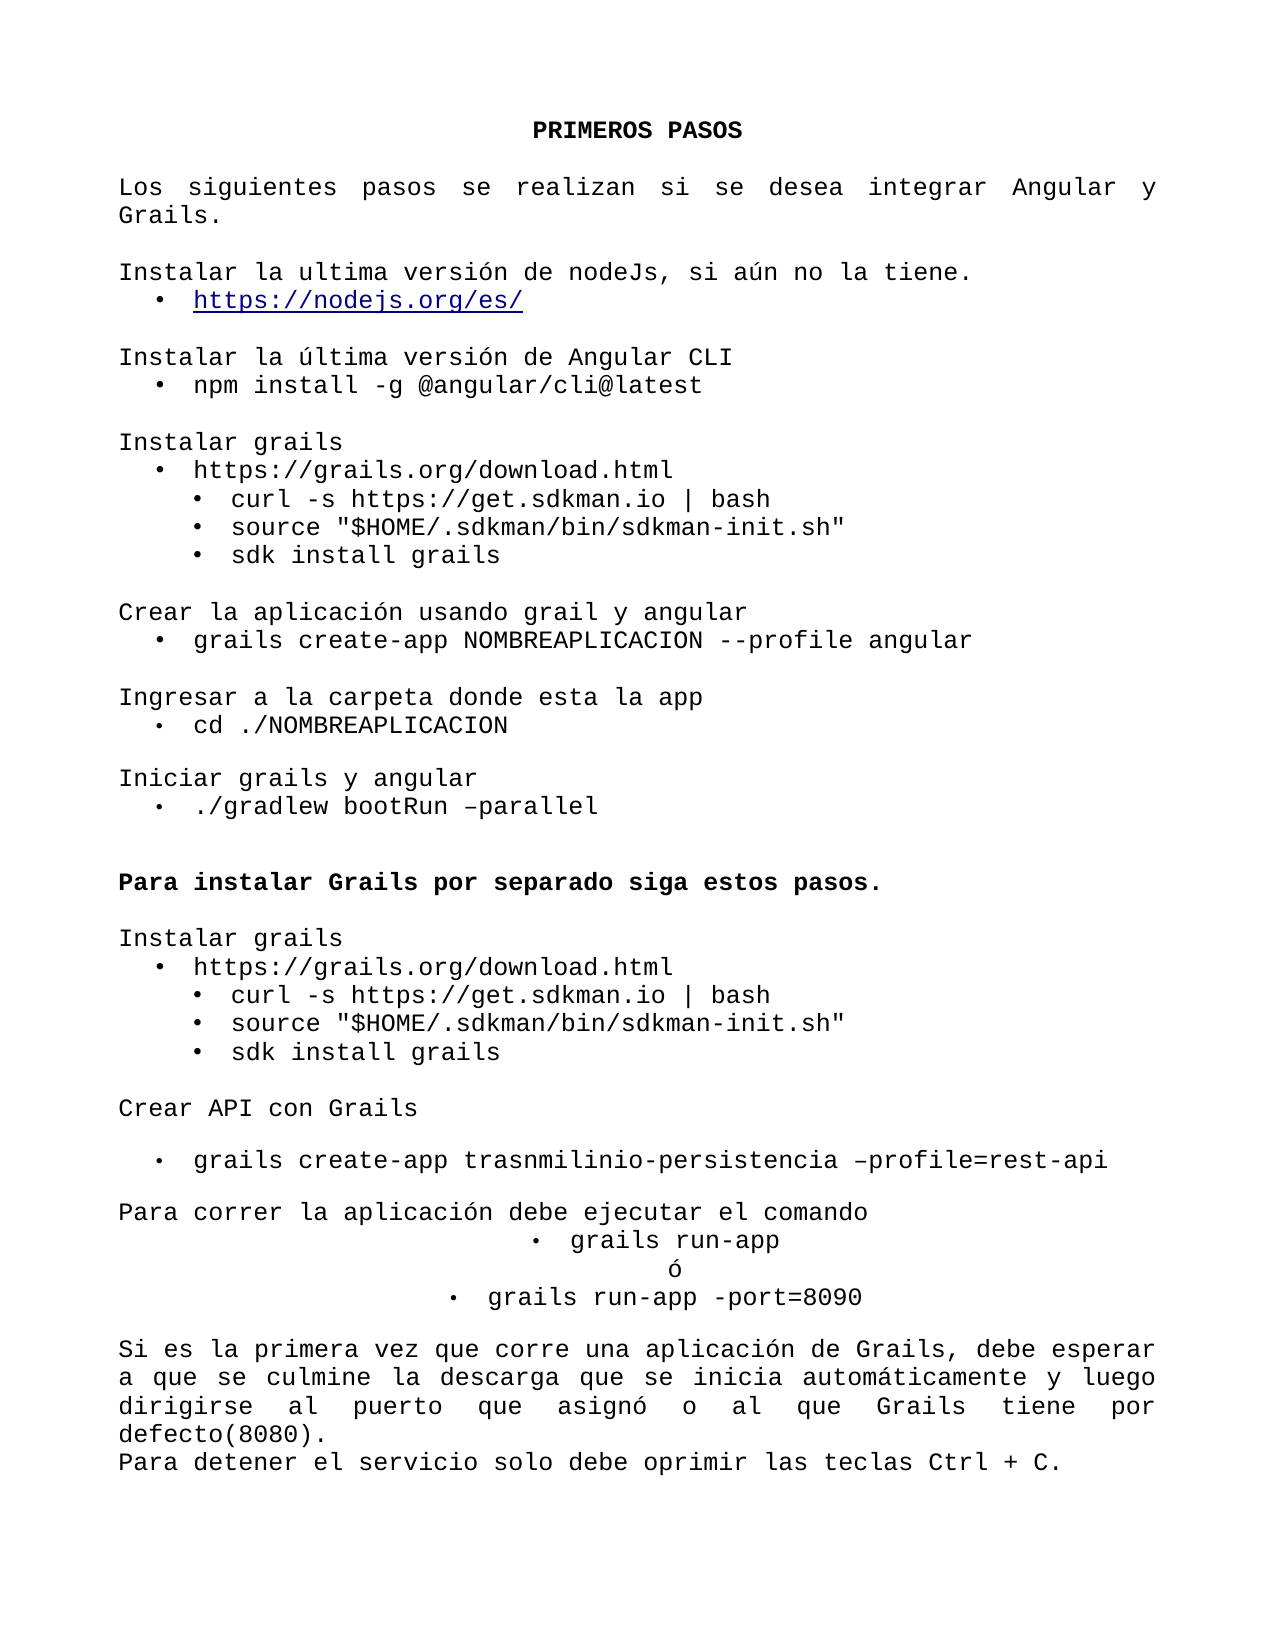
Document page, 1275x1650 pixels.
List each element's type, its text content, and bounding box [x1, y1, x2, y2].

list cd ./NOMBREAPLICACION [156, 713, 1157, 741]
list ó [156, 1256, 1157, 1285]
list ./gradlew bootRun –parallel [156, 793, 1157, 822]
list source "$HOME/.sdkman/bin/sdkman-init.sh" [193, 1011, 1157, 1039]
list grails run-app -port=8090 [156, 1285, 1157, 1313]
list curl -s https://get.sdkman.io | bash [193, 982, 1157, 1011]
text PRIMEROS PASOS [118, 118, 1157, 146]
list https://grails.org/download.html [156, 458, 1157, 486]
text Para detener el servicio solo debe oprimir las teclas Ctrl + C. [118, 1450, 1157, 1478]
list sdk install grails [193, 543, 1157, 571]
text Los siguientes pasos se realizan si se desea integrar Angular y Grails. [118, 175, 1157, 231]
list sdk install grails [193, 1039, 1157, 1067]
text Crear API con Grails [118, 1096, 1157, 1124]
list curl -s https://get.sdkman.io | bash [193, 486, 1157, 515]
text Instalar la última versión de Angular CLI [118, 345, 1157, 373]
list https://grails.org/download.html [156, 954, 1157, 982]
text Ingresar a la carpeta donde esta la app [118, 685, 1157, 713]
text Para correr la aplicación debe ejecutar el comando [118, 1200, 1157, 1228]
text Para instalar Grails por separado siga estos pasos. [118, 869, 1157, 897]
text Instalar grails [118, 430, 1157, 458]
text Instalar la ultima versión de nodeJs, si aún no la tiene. [118, 260, 1157, 288]
list https://nodejs.org/es/ [156, 288, 1157, 316]
list npm install -g @angular/cli@latest [156, 373, 1157, 401]
list grails create-app NOMBREAPLICACION --profile angular [156, 628, 1157, 656]
list grails run-app [156, 1228, 1157, 1256]
list source "$HOME/.sdkman/bin/sdkman-init.sh" [193, 515, 1157, 543]
text Instalar grails [118, 926, 1157, 954]
text Crear la aplicación usando grail y angular [118, 600, 1157, 628]
text Si es la primera vez que corre una aplicación de Grails, debe esperar a que se culmine la descarga que se inicia automáticamente y luego dirigirse al puerto que asignó o al que Grails tiene por defecto(8080). [118, 1337, 1157, 1450]
list grails create-app trasnmilinio-persistencia –profile=rest-api [156, 1148, 1157, 1176]
text Iniciar grails y angular [118, 765, 1157, 793]
